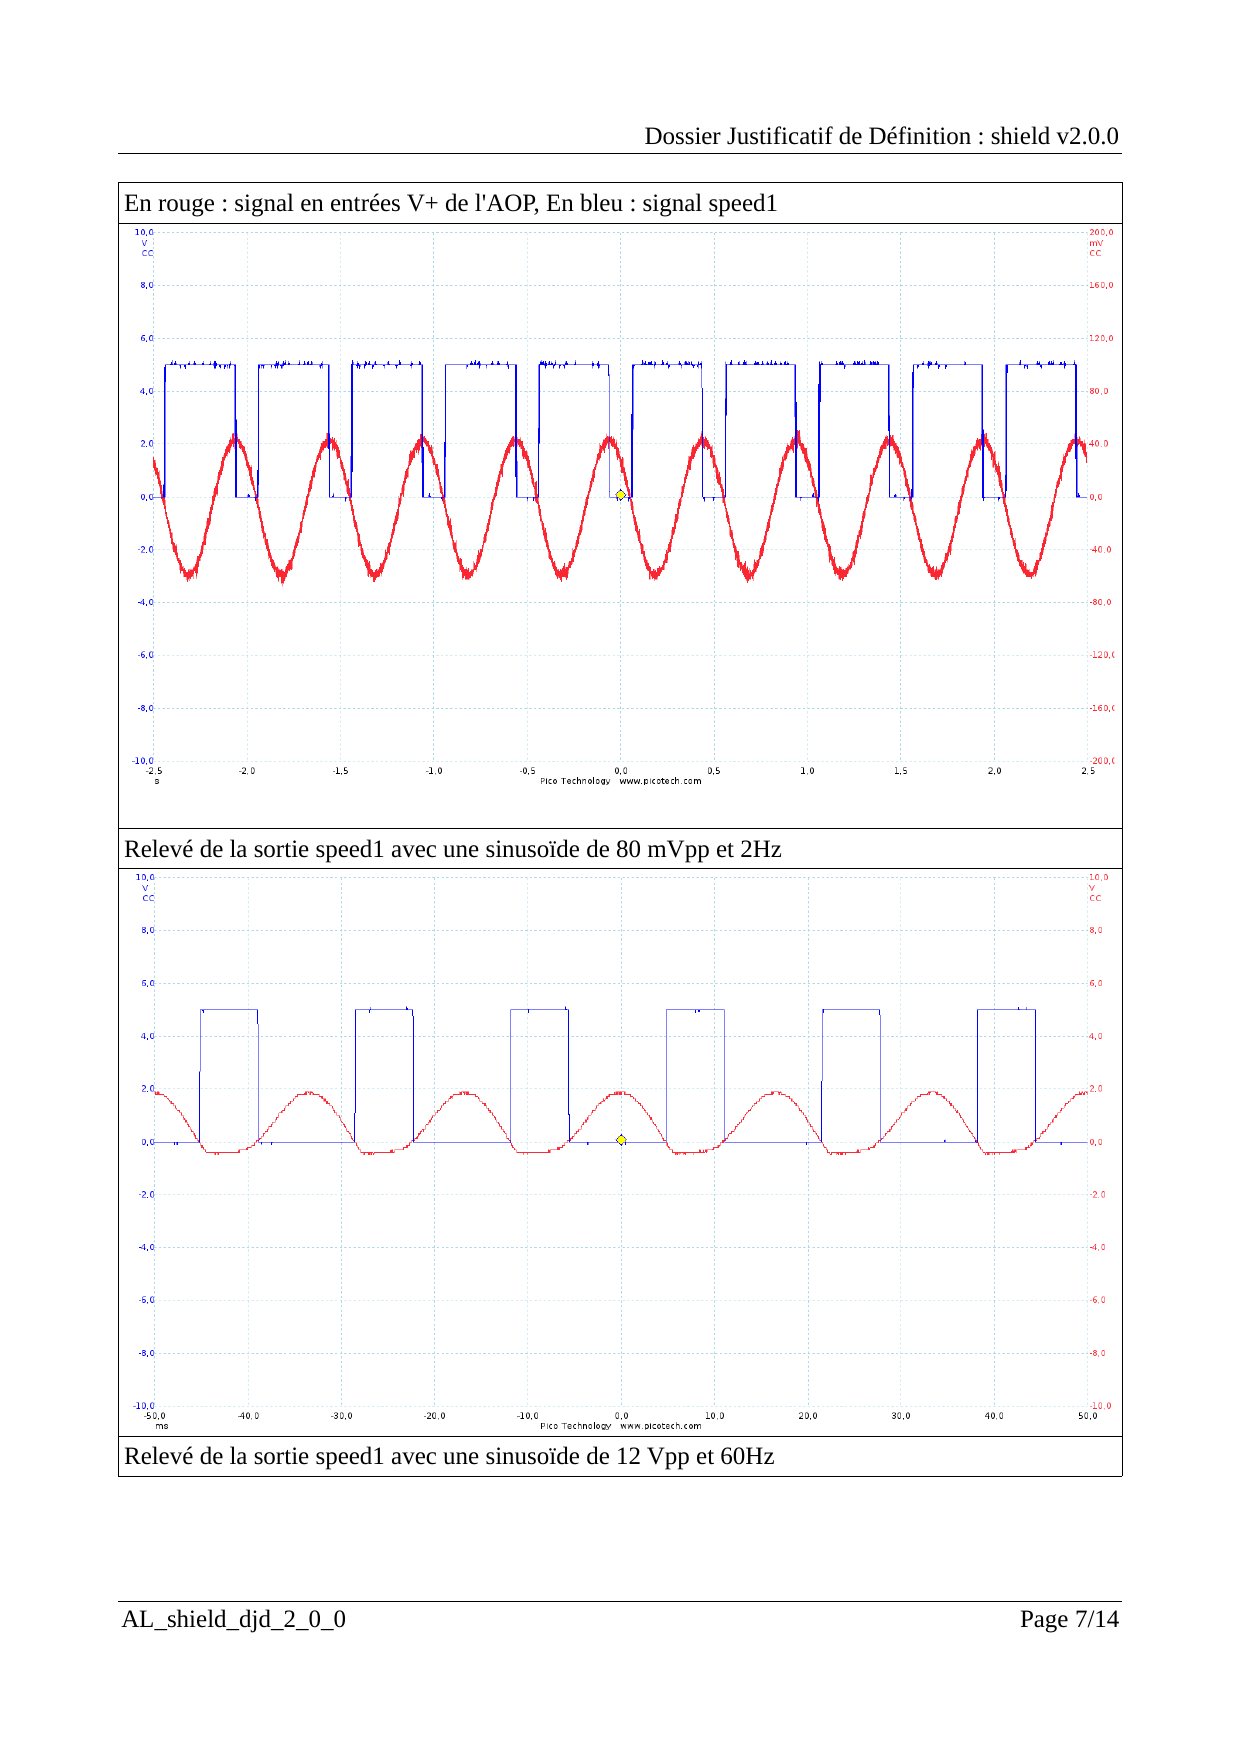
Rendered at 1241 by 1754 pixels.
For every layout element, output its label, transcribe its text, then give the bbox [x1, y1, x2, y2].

table_cell [119, 224, 1122, 828]
picture [126, 228, 1115, 785]
table_cell Relevé de la sortie speed1 avec une sinusoïde de 80 mVpp et 2Hz [119, 829, 1122, 868]
table_cell Relevé de la sortie speed1 avec une sinusoïde de 12 Vpp et 60Hz [119, 1437, 1122, 1476]
table_cell [119, 869, 1122, 1436]
picture [126, 874, 1115, 1430]
table_header En rouge : signal en entrées V+ de l'AOP, En bleu : signal speed1 [119, 183, 1122, 223]
